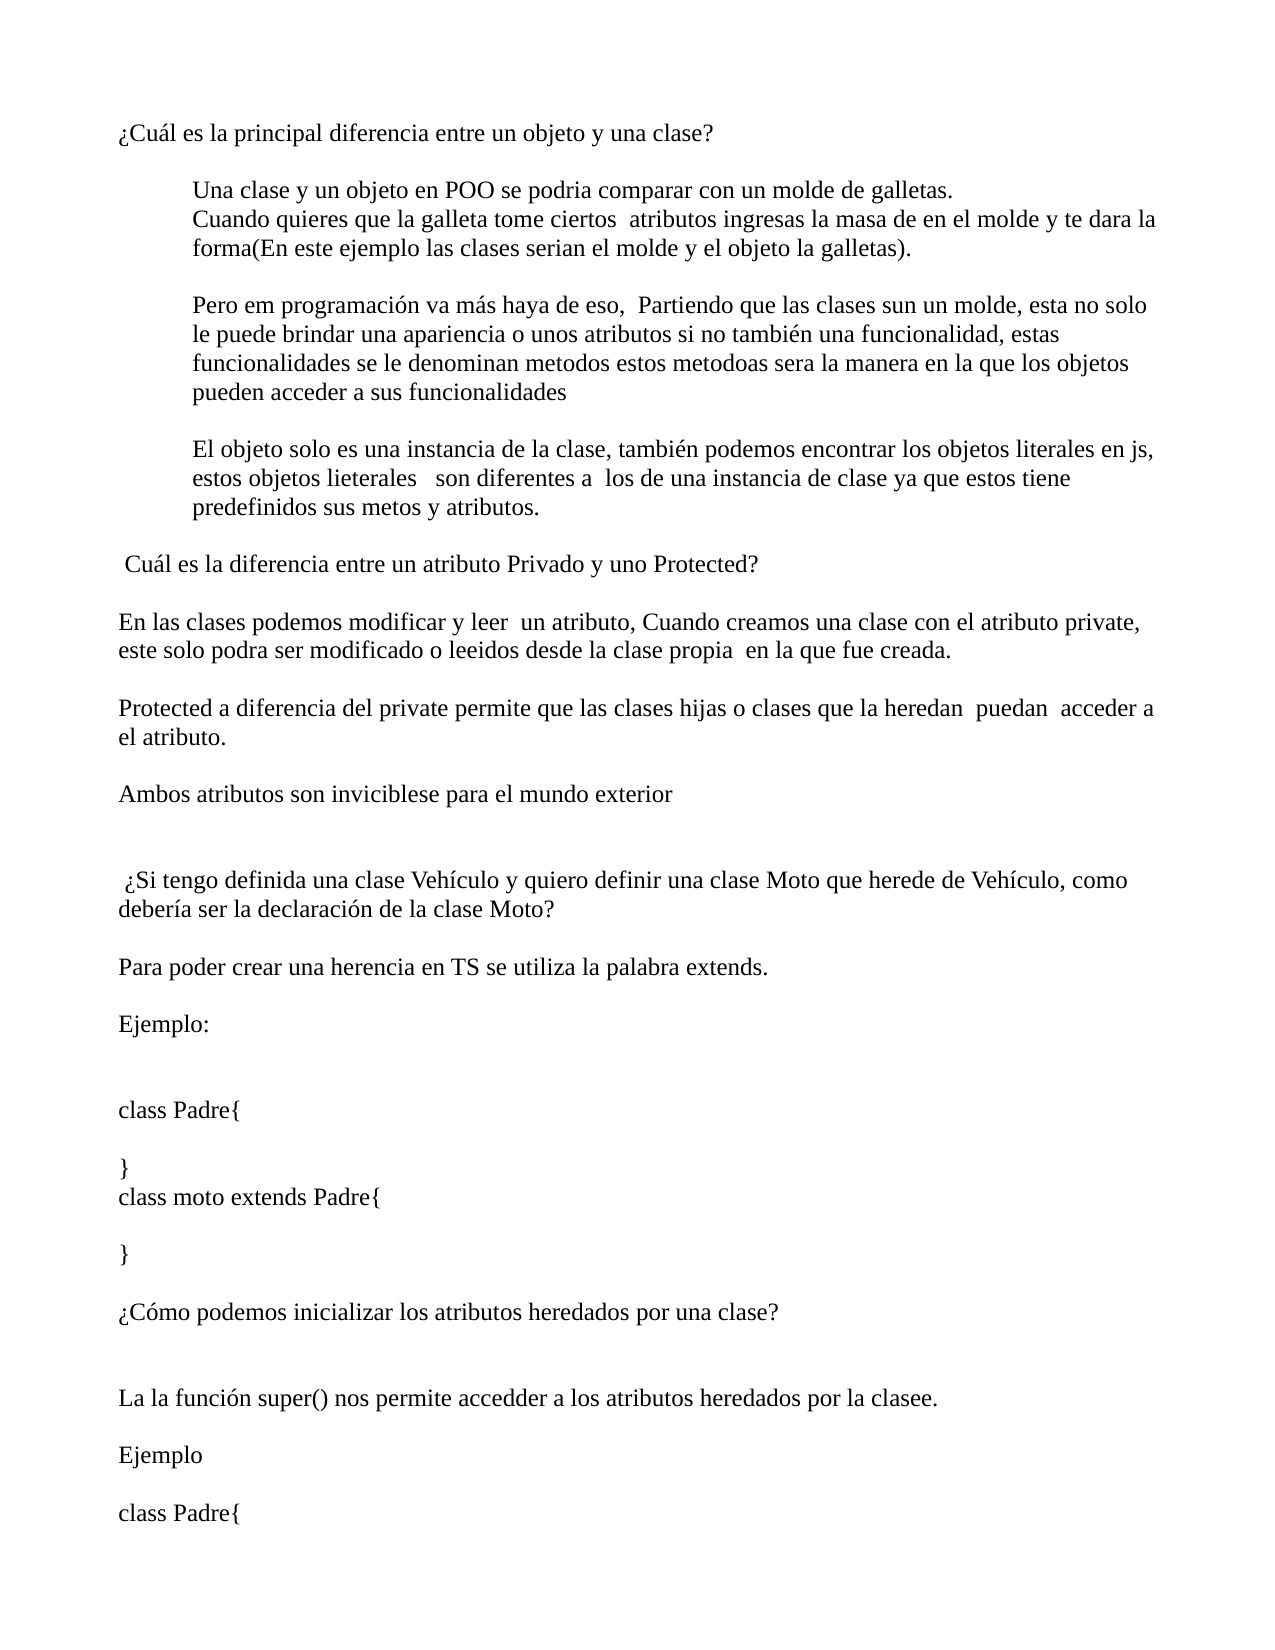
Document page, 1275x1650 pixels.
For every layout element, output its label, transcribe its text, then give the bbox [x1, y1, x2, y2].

text ¿Si tengo definida una clase Vehículo y quiero definir una clase Moto que herede de Vehículo, como debería ser la declaración de la clase Moto? [118, 866, 1157, 923]
text Ejemplo: [118, 1009, 1157, 1038]
text } [118, 1239, 1157, 1268]
text class Padre{ [118, 1498, 1157, 1527]
text Una clase y un objeto en POO se podria comparar con un molde de galletas. [118, 176, 1157, 204]
text La la función super() nos permite accedder a los atributos heredados por la clasee. [118, 1383, 1157, 1412]
text class moto extends Padre{ [118, 1182, 1157, 1211]
text Ejemplo [118, 1441, 1157, 1469]
text Para poder crear una herencia en TS se utiliza la palabra extends. [118, 952, 1157, 981]
text Cuando quieres que la galleta tome ciertos atributos ingresas la masa de en el molde y te dara la forma(En este ejemplo las clases serian el molde y el objeto la galletas). [118, 204, 1157, 262]
text ¿Cómo podemos inicializar los atributos heredados por una clase? [118, 1297, 1157, 1326]
text Ambos atributos son inviciblese para el mundo exterior [118, 779, 1157, 808]
text Pero em programación va más haya de eso, Partiendo que las clases sun un molde, esta no solo le puede brindar una apariencia o unos atributos si no también una funcionalidad, estas funcionalidades se le denominan metodos estos metodoas sera la manera en la que los objetos pueden acceder a sus funcionalidades [118, 291, 1157, 406]
text ¿Cuál es la principal diferencia entre un objeto y una clase? [118, 118, 1157, 147]
text El objeto solo es una instancia de la clase, también podemos encontrar los objetos literales en js, estos objetos lieterales son diferentes a los de una instancia de clase ya que estos tiene predefinidos sus metos y atributos. [118, 434, 1157, 521]
text } [118, 1153, 1157, 1182]
text En las clases podemos modificar y leer un atributo, Cuando creamos una clase con el atributo private, este solo podra ser modificado o leeidos desde la clase propia en la que fue creada. [118, 607, 1157, 664]
text Cuál es la diferencia entre un atributo Privado y uno Protected? [118, 549, 1157, 578]
text class Padre{ [118, 1096, 1157, 1124]
text Protected a diferencia del private permite que las clases hijas o clases que la heredan puedan acceder a el atributo. [118, 693, 1157, 751]
